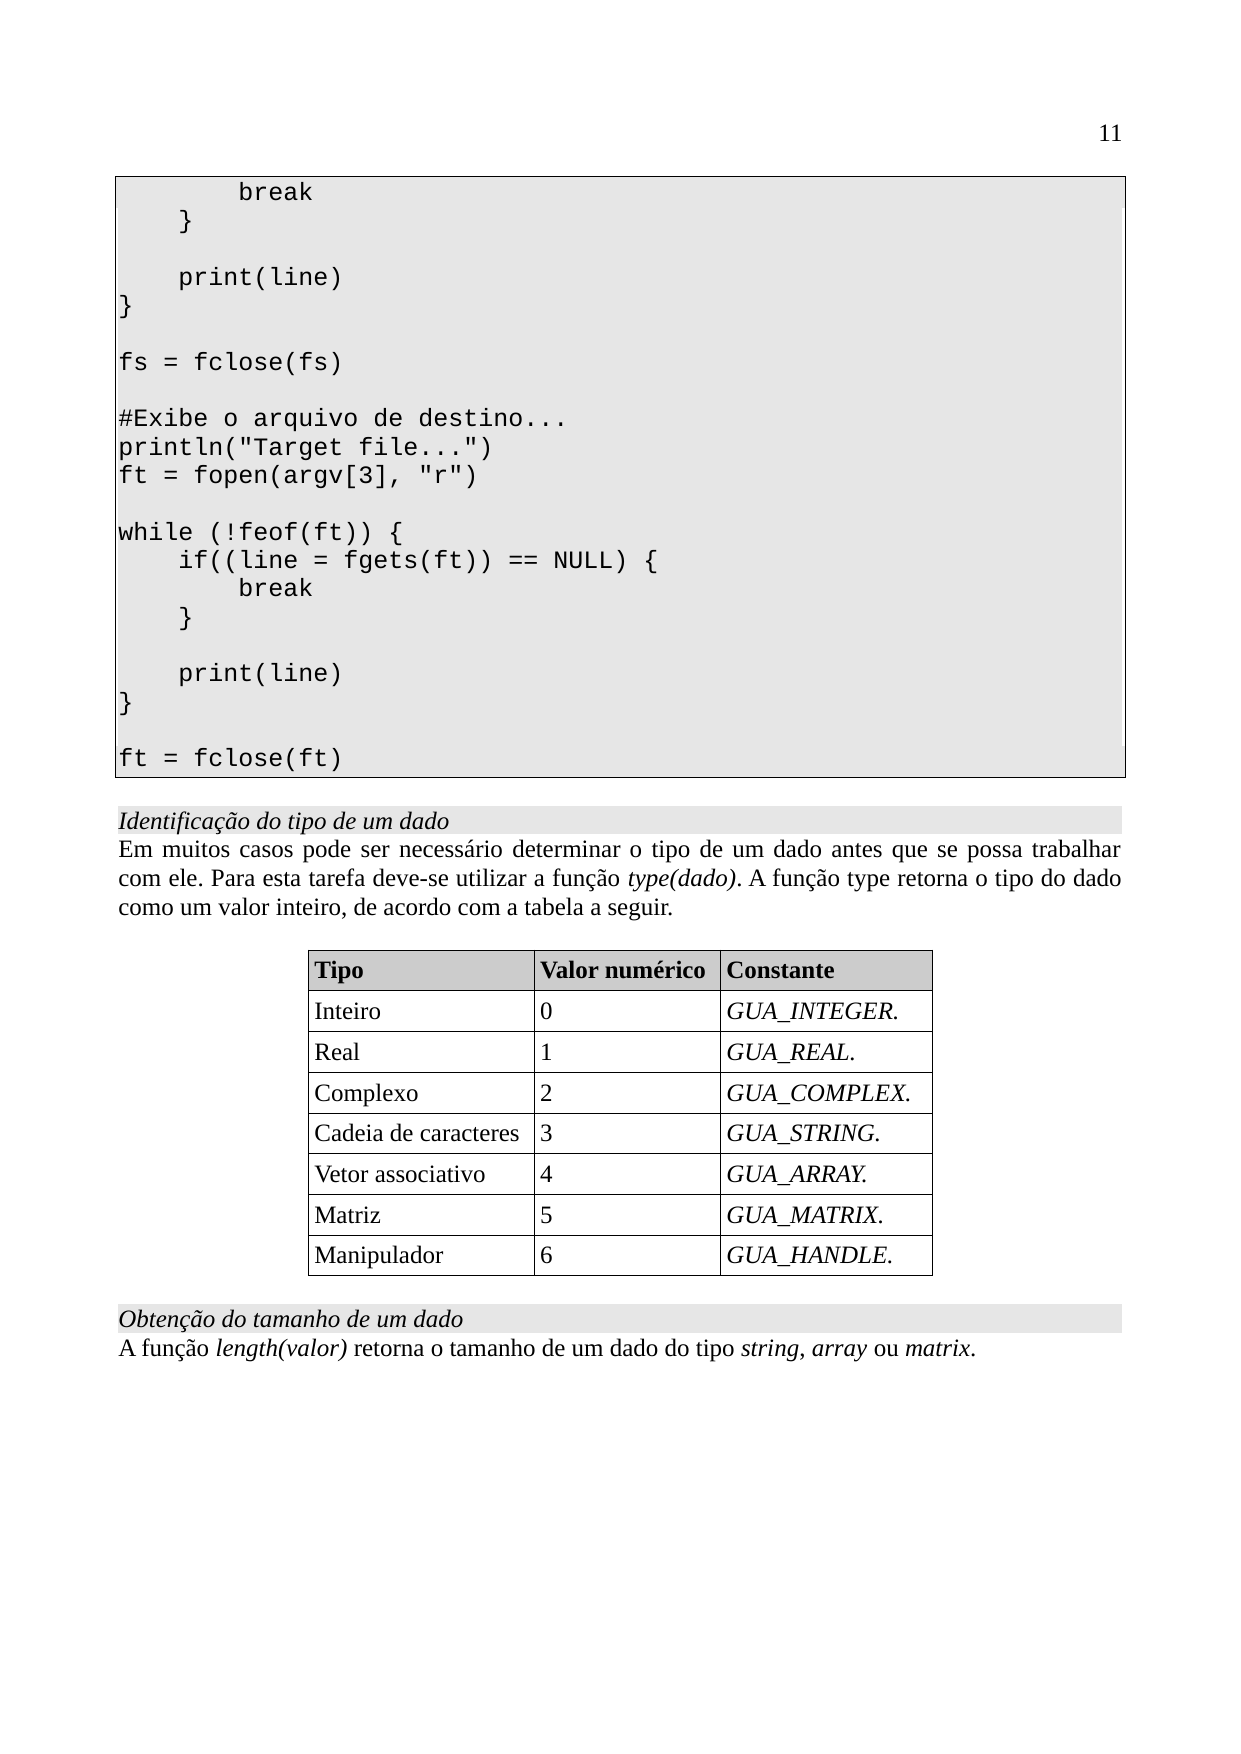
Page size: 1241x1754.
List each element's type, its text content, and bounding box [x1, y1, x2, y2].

text } [118, 604, 1122, 633]
text print(line) [118, 661, 1122, 689]
table_cell Complexo [309, 1073, 534, 1112]
table_cell Real [309, 1032, 534, 1072]
text print(line) [118, 264, 1122, 293]
text Obtenção do tamanho de um dado [118, 1304, 1122, 1333]
table_cell GUA_COMPLEX. [721, 1073, 932, 1112]
table_header Constante [721, 951, 932, 990]
text break [118, 576, 1122, 604]
table_cell Cadeia de caracteres [309, 1114, 534, 1153]
table_cell GUA_INTEGER. [721, 991, 932, 1031]
table_cell GUA_MATRIX. [721, 1195, 932, 1234]
table_header Tipo [309, 951, 534, 990]
table_cell 5 [535, 1195, 720, 1234]
text #Exibe o arquivo de destino... [118, 406, 1122, 434]
text if((line = fgets(ft)) == NULL) { [118, 548, 1122, 576]
text ft = fopen(argv[3], "r") [118, 463, 1122, 491]
table_cell GUA_REAL. [721, 1032, 932, 1072]
table_cell Matriz [309, 1195, 534, 1234]
table_cell GUA_ARRAY. [721, 1154, 932, 1194]
text } [118, 689, 1122, 718]
table_cell GUA_HANDLE. [721, 1236, 932, 1275]
table_header Valor numérico [535, 951, 720, 990]
table_cell 3 [535, 1114, 720, 1153]
text while (!feof(ft)) { [118, 519, 1122, 548]
table_cell 4 [535, 1154, 720, 1194]
text A função length(valor) retorna o tamanho de um dado do tipo string, array ou matrix. [118, 1333, 1122, 1362]
table_cell 0 [535, 991, 720, 1031]
table_cell 1 [535, 1032, 720, 1072]
text break [116, 177, 1125, 208]
text Identificação do tipo de um dado [118, 806, 1122, 834]
table_cell 6 [535, 1236, 720, 1275]
text println("Target file...") [118, 434, 1122, 463]
text fs = fclose(fs) [118, 349, 1122, 378]
table_cell Manipulador [309, 1236, 534, 1275]
table_cell Vetor associativo [309, 1154, 534, 1194]
text ft = fclose(ft) [116, 743, 1125, 777]
table_cell Inteiro [309, 991, 534, 1031]
text } [118, 208, 1122, 236]
table_cell GUA_STRING. [721, 1114, 932, 1153]
text } [118, 293, 1122, 321]
table_cell 2 [535, 1073, 720, 1112]
text Em muitos casos pode ser necessário determinar o tipo de um dado antes que se possa trabalhar com ele. Para esta tarefa deve-se utilizar a função type(dado). A função type retorna o tipo do dado como um valor inteiro, de acordo com a tabela a seguir. [118, 834, 1122, 921]
